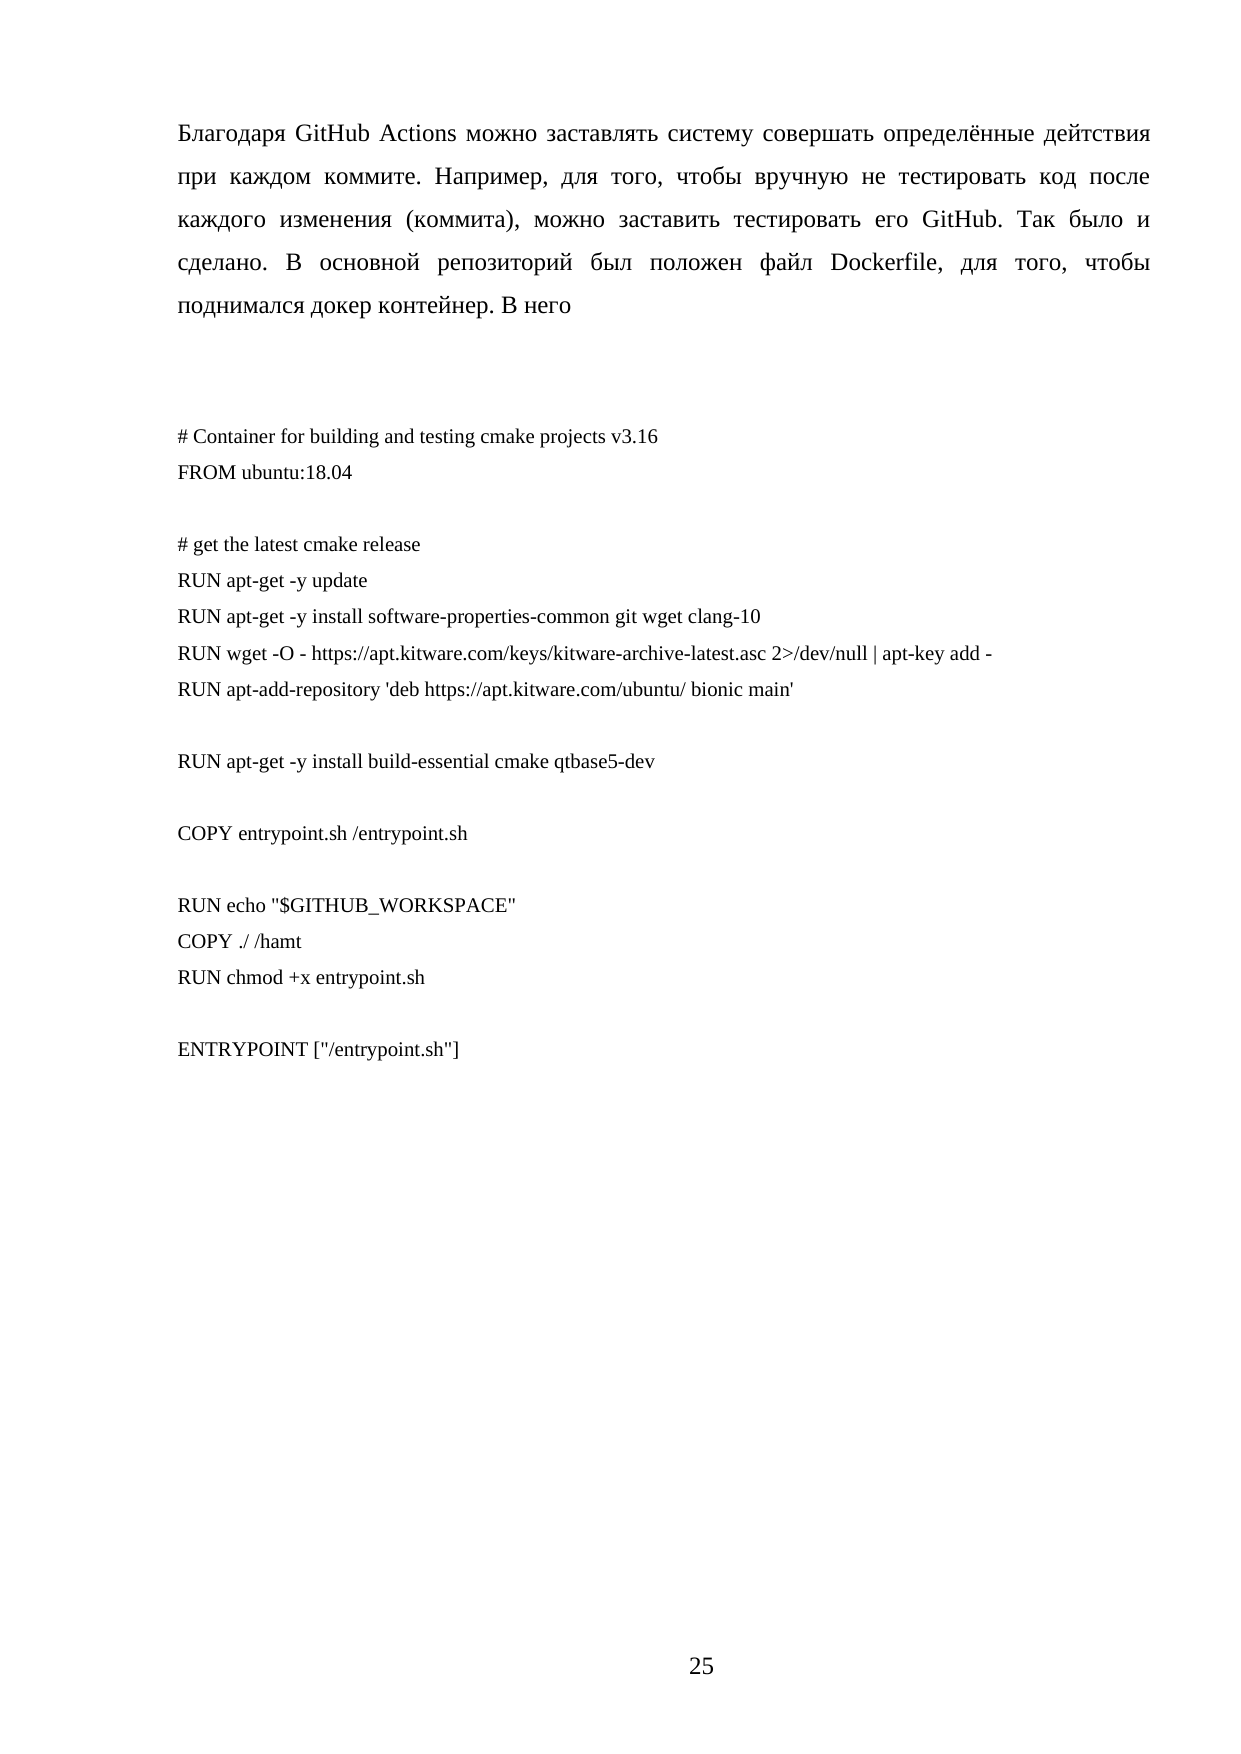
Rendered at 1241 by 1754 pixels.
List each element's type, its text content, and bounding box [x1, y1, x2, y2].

text COPY ./ /hamt [177, 929, 1152, 953]
text RUN apt-get -y install build-essential cmake qtbase5-dev [177, 748, 1152, 773]
text RUN chmod +x entrypoint.sh [177, 965, 1152, 989]
text # get the latest cmake release [177, 532, 1152, 556]
text Благодаря GitHub Actions можно заставлять систему совершать определённые дейтствия при каждом коммите. Например, для того, чтобы вручную не тестировать код после каждого изменения (коммита), можно заставить тестировать его GitHub. Так было и сделано. В основной репозиторий был положен файл Dockerfile, для того, чтобы поднимался докер контейнер. В него [177, 118, 1152, 319]
text ENTRYPOINT ["/entrypoint.sh"] [177, 1037, 1152, 1061]
text FROM ubuntu:18.04 [177, 460, 1152, 484]
text RUN wget -O - https://apt.kitware.com/keys/kitware-archive-latest.asc 2>/dev/null | apt-key add - [177, 640, 1152, 664]
text RUN apt-get -y update [177, 568, 1152, 592]
text COPY entrypoint.sh /entrypoint.sh [177, 821, 1152, 845]
text # Container for building and testing cmake projects v3.16 [177, 424, 1152, 448]
text RUN apt-get -y install software-properties-common git wget clang-10 [177, 604, 1152, 628]
text RUN apt-add-repository 'deb https://apt.kitware.com/ubuntu/ bionic main' [177, 676, 1152, 701]
text RUN echo "$GITHUB_WORKSPACE" [177, 893, 1152, 917]
